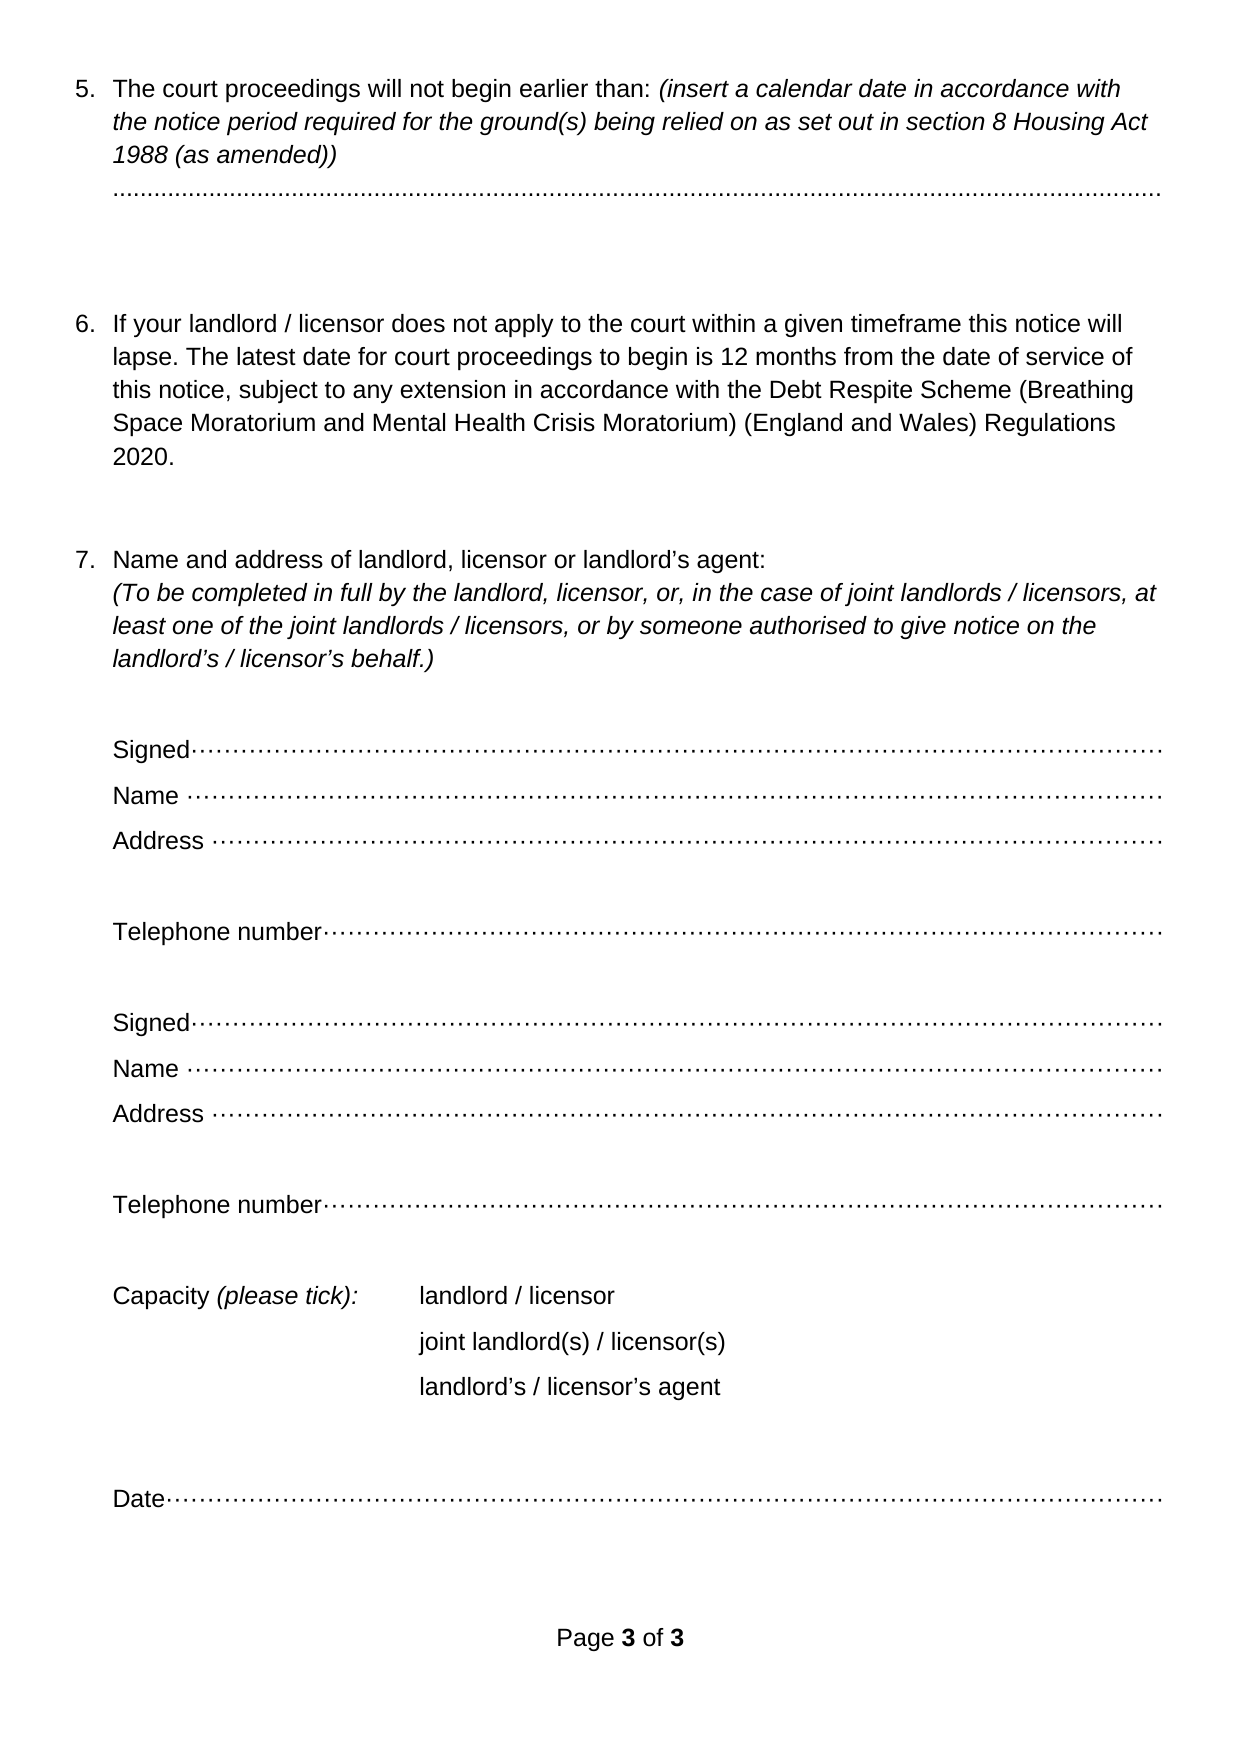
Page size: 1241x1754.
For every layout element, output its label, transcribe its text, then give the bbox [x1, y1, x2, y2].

text Name [112, 781, 1165, 809]
text Address [112, 1099, 1165, 1128]
text landlord’s / licensor’s agent [112, 1372, 1165, 1467]
text Telephone number [112, 917, 1165, 946]
text Signed [112, 735, 1165, 764]
text Capacity (please tick): landlord / licensor [112, 1281, 1165, 1310]
text 5. The court proceedings will not begin earlier than: (insert a calendar date in accordance with the notice period required for the ground(s) being relied on as set out in section 8 Housing Act 1988 (as amended)) [75, 74, 1165, 168]
text Name [112, 1054, 1165, 1082]
text 7. Name and address of landlord, licensor or landlord’s agent: (To be completed in full by the landlord, licensor, or, in the case of joint landlords / licensors, at least one of the joint landlords / licensors, or by someone authorised to give notice on the landlord’s / licensor’s behalf.) [75, 545, 1165, 673]
text Address [112, 826, 1165, 855]
text Telephone number [112, 1190, 1165, 1219]
text Date [112, 1484, 1165, 1513]
text Signed [112, 1008, 1165, 1037]
text joint landlord(s) / licensor(s) [112, 1327, 1165, 1356]
text 6. If your landlord / licensor does not apply to the court within a given timeframe this notice will lapse. The latest date for court proceedings to begin is 12 months from the date of service of this notice, subject to any extension in accordance with the Debt Respite Scheme (Breathing Space Moratorium and Mental Health Crisis Moratorium) (England and Wales) Regulations 2020. [75, 309, 1165, 470]
